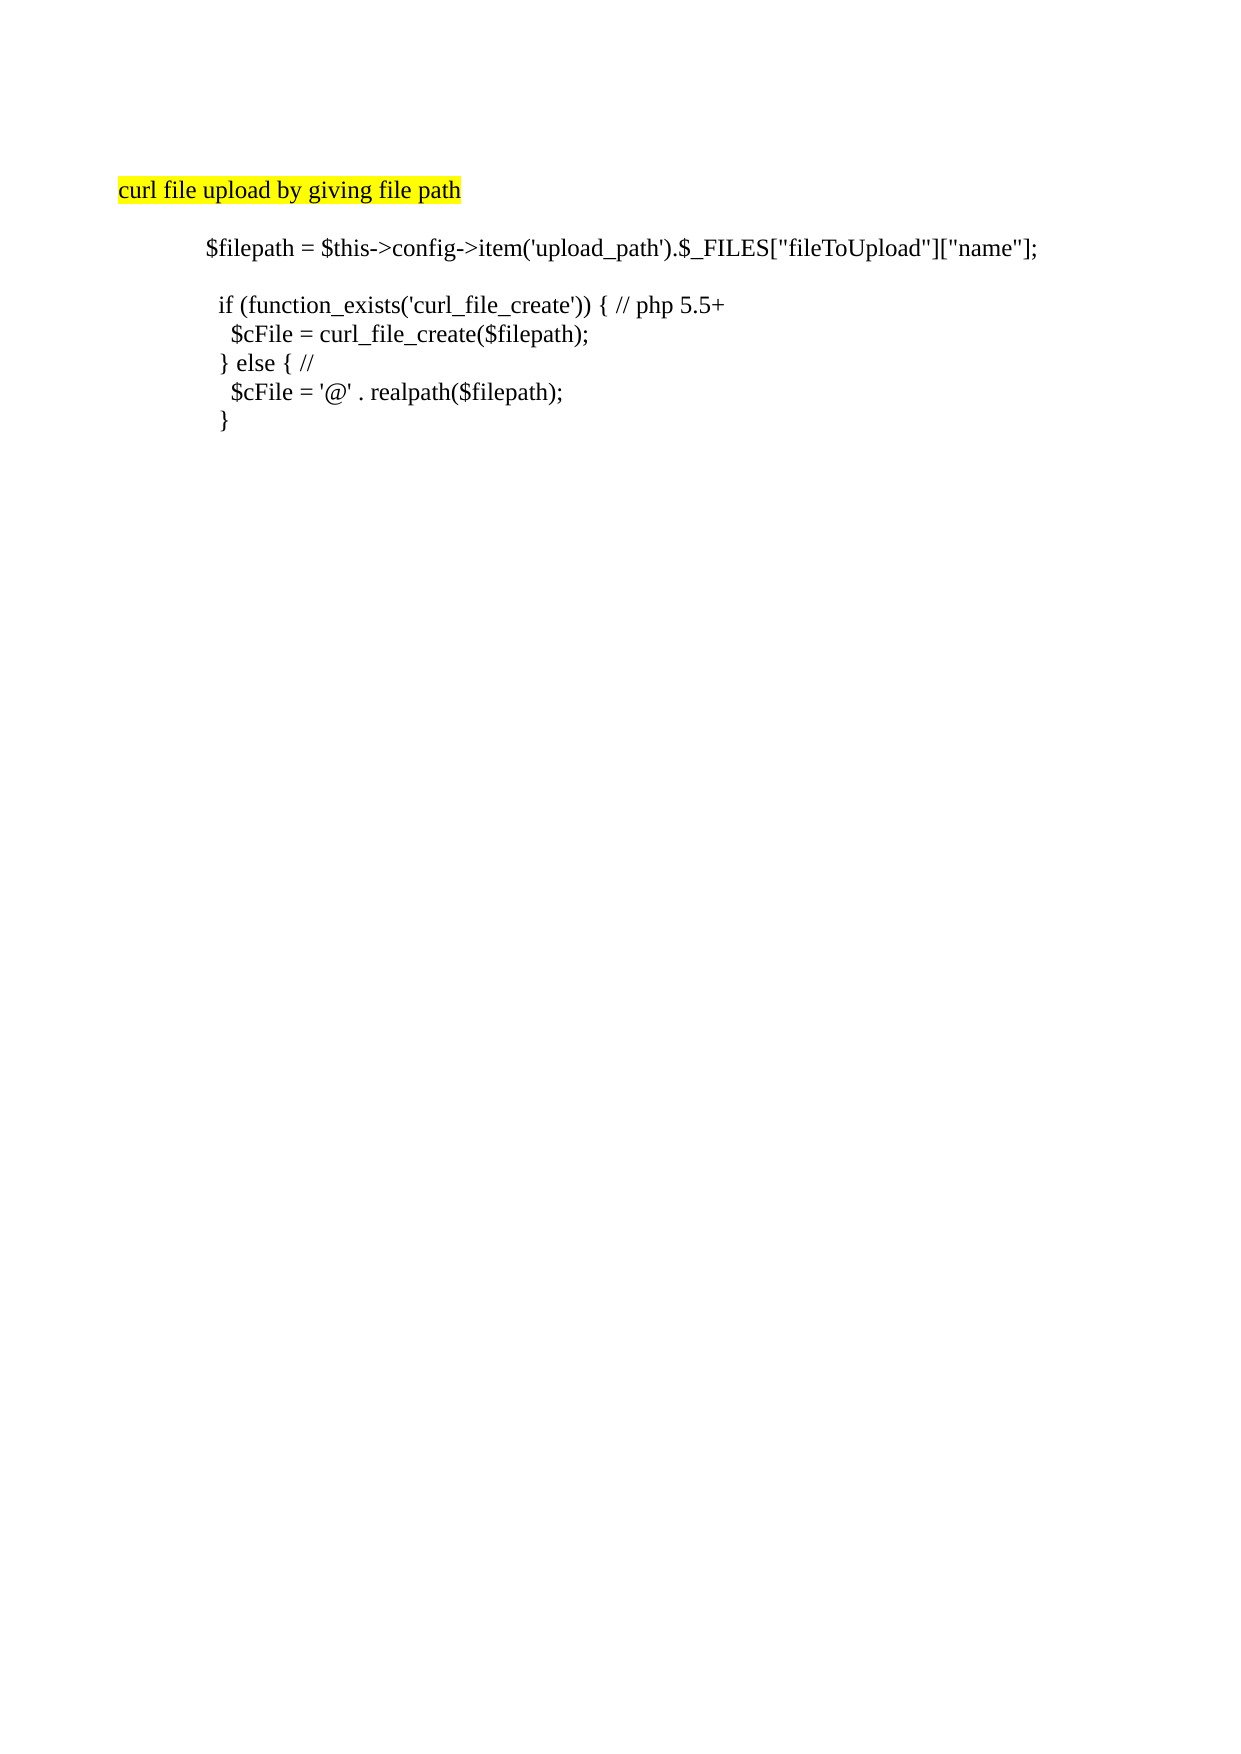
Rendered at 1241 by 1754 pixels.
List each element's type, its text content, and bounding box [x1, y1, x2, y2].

text } [118, 406, 1122, 434]
text $cFile = '@' . realpath($filepath); [118, 377, 1122, 406]
text $filepath = $this->config->item('upload_path').$_FILES["fileToUpload"]["name"]; [118, 233, 1122, 262]
text $cFile = curl_file_create($filepath); [118, 319, 1122, 348]
text curl file upload by giving file path [118, 176, 1122, 204]
text } else { // [118, 348, 1122, 377]
text if (function_exists('curl_file_create')) { // php 5.5+ [118, 291, 1122, 319]
